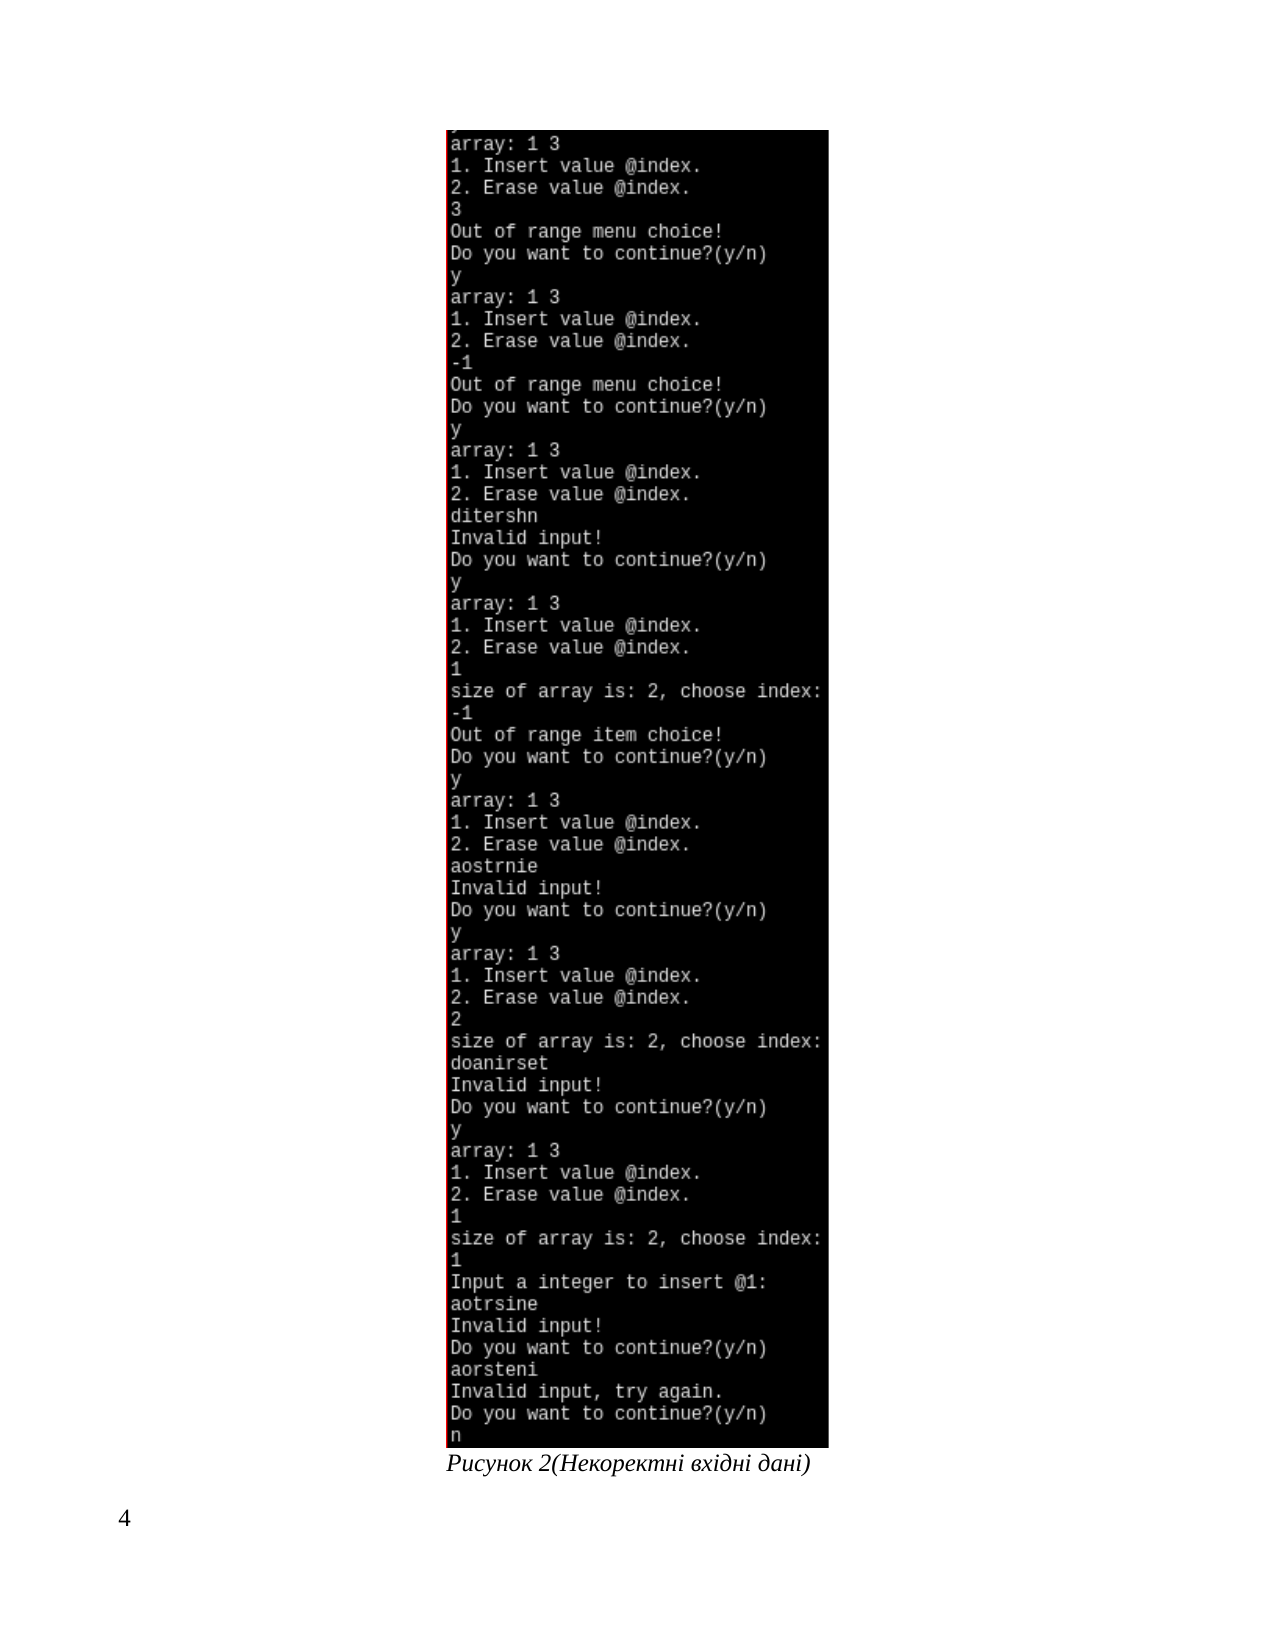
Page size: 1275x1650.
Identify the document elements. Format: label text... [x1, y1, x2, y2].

text Рисунок 2(Некоректні вхідні дані) [446, 1448, 829, 1474]
picture [446, 130, 829, 1448]
